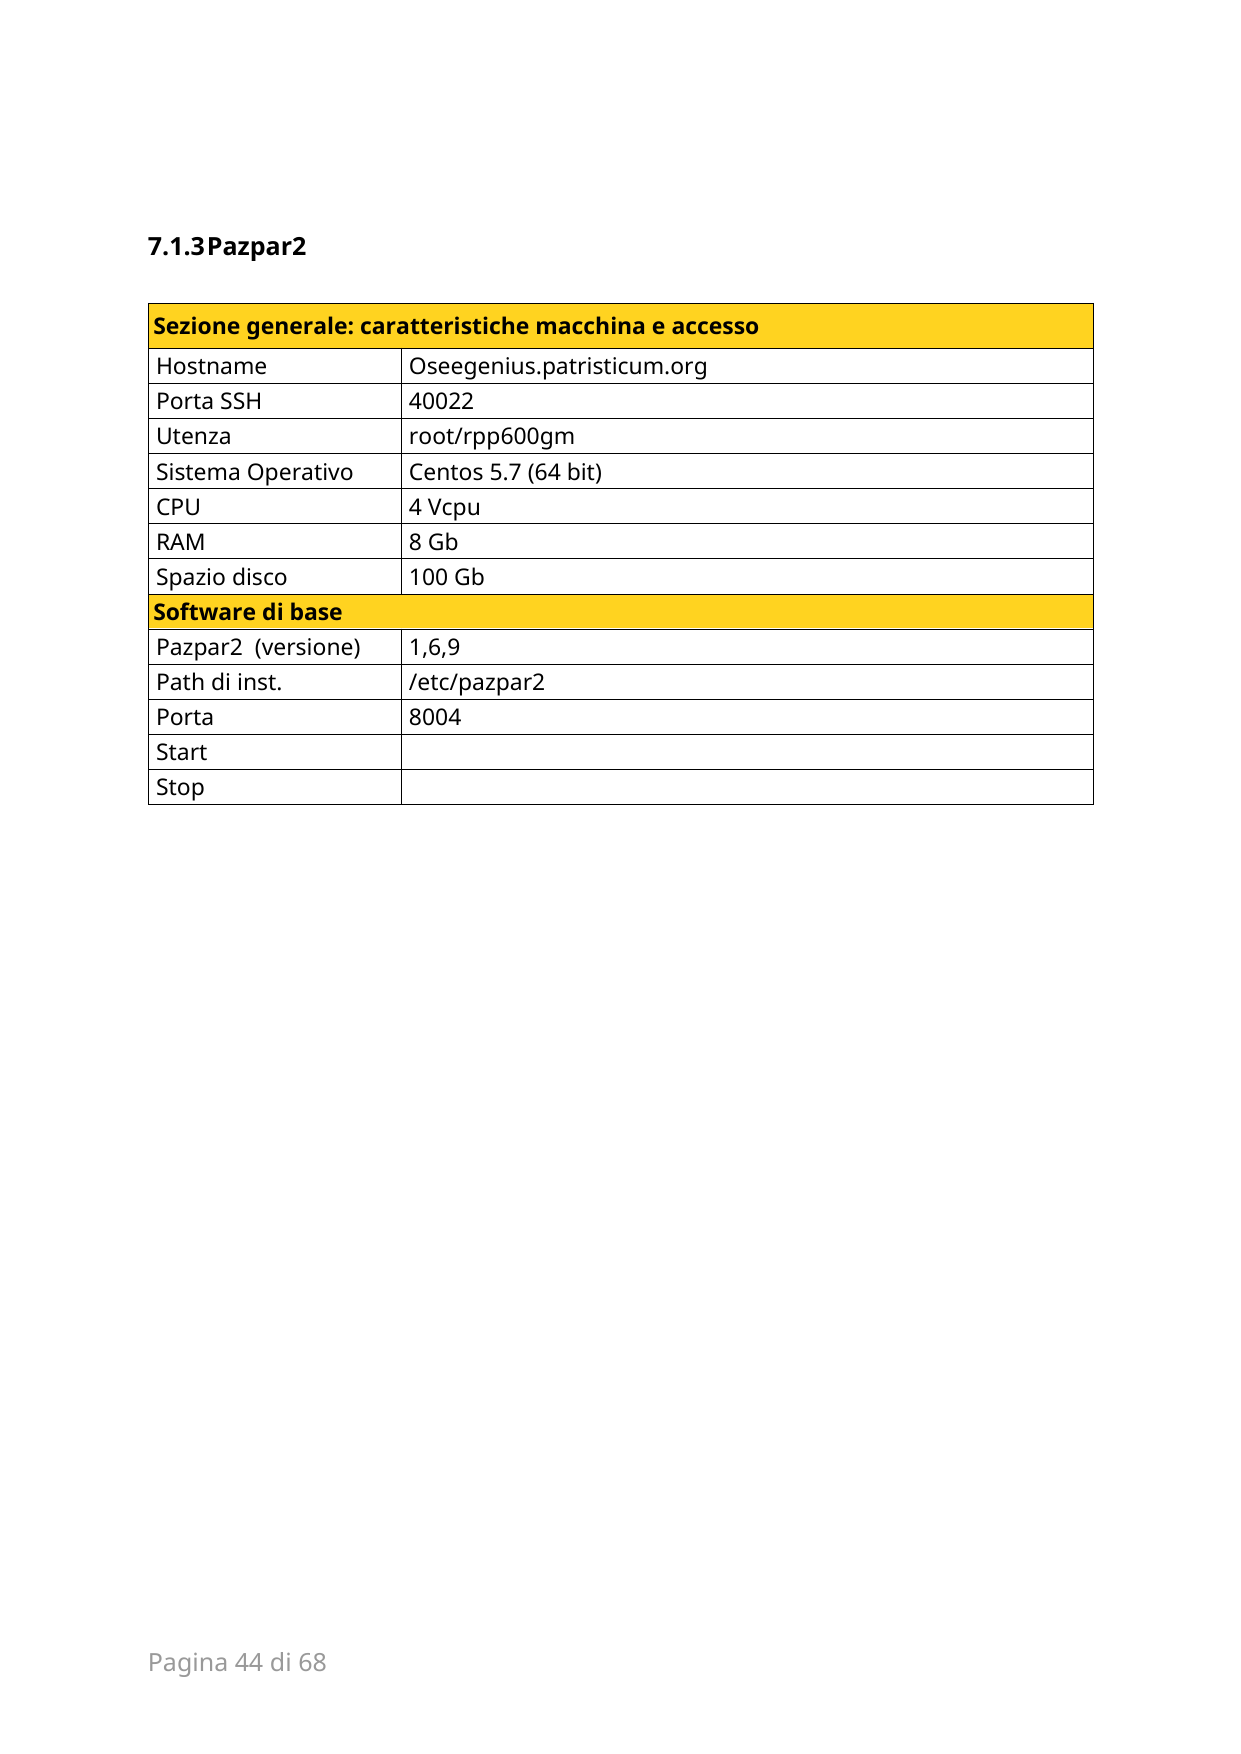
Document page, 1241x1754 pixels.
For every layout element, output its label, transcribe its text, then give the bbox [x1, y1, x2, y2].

table_cell CPU [149, 489, 401, 523]
table_cell Porta SSH [149, 384, 401, 418]
table_cell 8 Gb [402, 524, 1093, 558]
table_cell Pazpar2 (versione) [149, 630, 401, 664]
table_cell [402, 735, 1093, 769]
table_cell 1,6,9 [402, 630, 1093, 664]
table_cell Start [149, 735, 401, 769]
table_cell Hostname [149, 349, 401, 383]
table_cell Path di inst. [149, 665, 401, 699]
table_cell [402, 770, 1093, 804]
subtitle Pazpar2 [148, 228, 1093, 263]
table_cell 4 Vcpu [402, 489, 1093, 523]
table_cell Centos 5.7 (64 bit) [402, 454, 1093, 488]
table_cell root/rpp600gm [402, 419, 1093, 453]
table_cell Sistema Operativo [149, 454, 401, 488]
table_cell Software di base [149, 595, 1093, 628]
table_cell Porta [149, 700, 401, 734]
table_cell Spazio disco [149, 559, 401, 593]
table_header Sezione generale: caratteristiche macchina e accesso [149, 304, 1093, 348]
table_cell 100 Gb [402, 559, 1093, 593]
table_cell RAM [149, 524, 401, 558]
table_cell Oseegenius.patristicum.org [402, 349, 1093, 383]
table_cell Utenza [149, 419, 401, 453]
table_cell /etc/pazpar2 [402, 665, 1093, 699]
table_cell 8004 [402, 700, 1093, 734]
table_cell 40022 [402, 384, 1093, 418]
table_cell Stop [149, 770, 401, 804]
